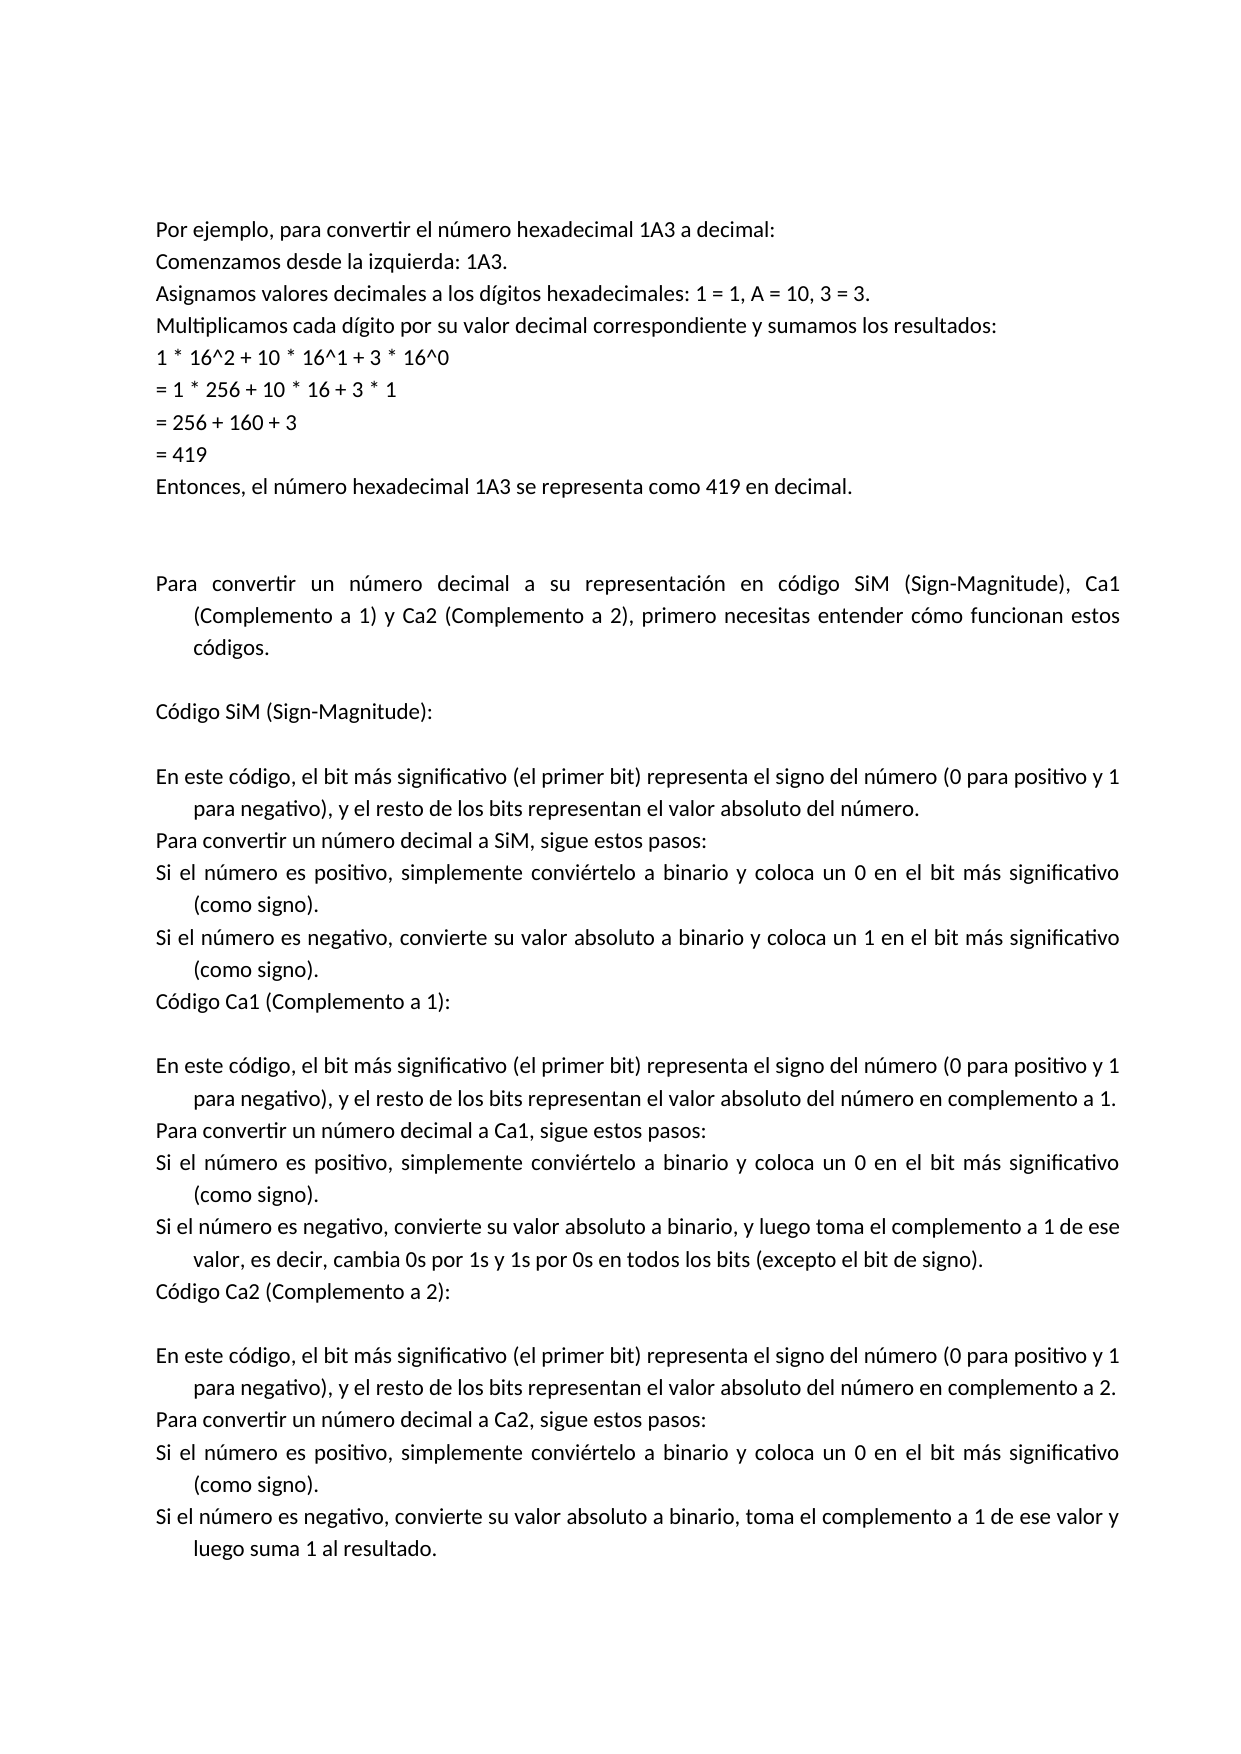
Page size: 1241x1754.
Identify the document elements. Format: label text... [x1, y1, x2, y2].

text 1 * 16^2 + 10 * 16^1 + 3 * 16^0 [156, 343, 1122, 371]
text Si el número es negativo, convierte su valor absoluto a binario, toma el complemento a 1 de ese valor y luego suma 1 al resultado. [156, 1502, 1122, 1562]
text Si el número es negativo, convierte su valor absoluto a binario y coloca un 1 en el bit más significativo (como signo). [156, 923, 1122, 983]
text Si el número es negativo, convierte su valor absoluto a binario, y luego toma el complemento a 1 de ese valor, es decir, cambia 0s por 1s y 1s por 0s en todos los bits (excepto el bit de signo). [156, 1212, 1122, 1273]
text En este código, el bit más significativo (el primer bit) representa el signo del número (0 para positivo y 1 para negativo), y el resto de los bits representan el valor absoluto del número. [156, 762, 1122, 822]
text Entonces, el número hexadecimal 1A3 se representa como 419 en decimal. [156, 472, 1122, 500]
text Multiplicamos cada dígito por su valor decimal correspondiente y sumamos los resultados: [156, 311, 1122, 339]
text En este código, el bit más significativo (el primer bit) representa el signo del número (0 para positivo y 1 para negativo), y el resto de los bits representan el valor absoluto del número en complemento a 2. [156, 1341, 1122, 1401]
text Código SiM (Sign-Magnitude): [156, 697, 1122, 726]
text = 256 + 160 + 3 [156, 408, 1122, 436]
text Para convertir un número decimal a Ca2, sigue estos pasos: [156, 1406, 1122, 1434]
text Para convertir un número decimal a SiM, sigue estos pasos: [156, 826, 1122, 854]
text En este código, el bit más significativo (el primer bit) representa el signo del número (0 para positivo y 1 para negativo), y el resto de los bits representan el valor absoluto del número en complemento a 1. [156, 1052, 1122, 1112]
text Si el número es positivo, simplemente conviértelo a binario y coloca un 0 en el bit más significativo (como signo). [156, 1148, 1122, 1208]
text Por ejemplo, para convertir el número hexadecimal 1A3 a decimal: [156, 215, 1122, 243]
text Para convertir un número decimal a su representación en código SiM (Sign-Magnitude), Ca1 (Complemento a 1) y Ca2 (Complemento a 2), primero necesitas entender cómo funcionan estos códigos. [156, 569, 1122, 661]
text Si el número es positivo, simplemente conviértelo a binario y coloca un 0 en el bit más significativo (como signo). [156, 858, 1122, 919]
text Asignamos valores decimales a los dígitos hexadecimales: 1 = 1, A = 10, 3 = 3. [156, 279, 1122, 307]
text = 419 [156, 440, 1122, 468]
text Si el número es positivo, simplemente conviértelo a binario y coloca un 0 en el bit más significativo (como signo). [156, 1438, 1122, 1498]
text = 1 * 256 + 10 * 16 + 3 * 1 [156, 376, 1122, 404]
text Comenzamos desde la izquierda: 1A3. [156, 247, 1122, 275]
text Código Ca1 (Complemento a 1): [156, 987, 1122, 1015]
text Para convertir un número decimal a Ca1, sigue estos pasos: [156, 1116, 1122, 1144]
text Código Ca2 (Complemento a 2): [156, 1277, 1122, 1305]
